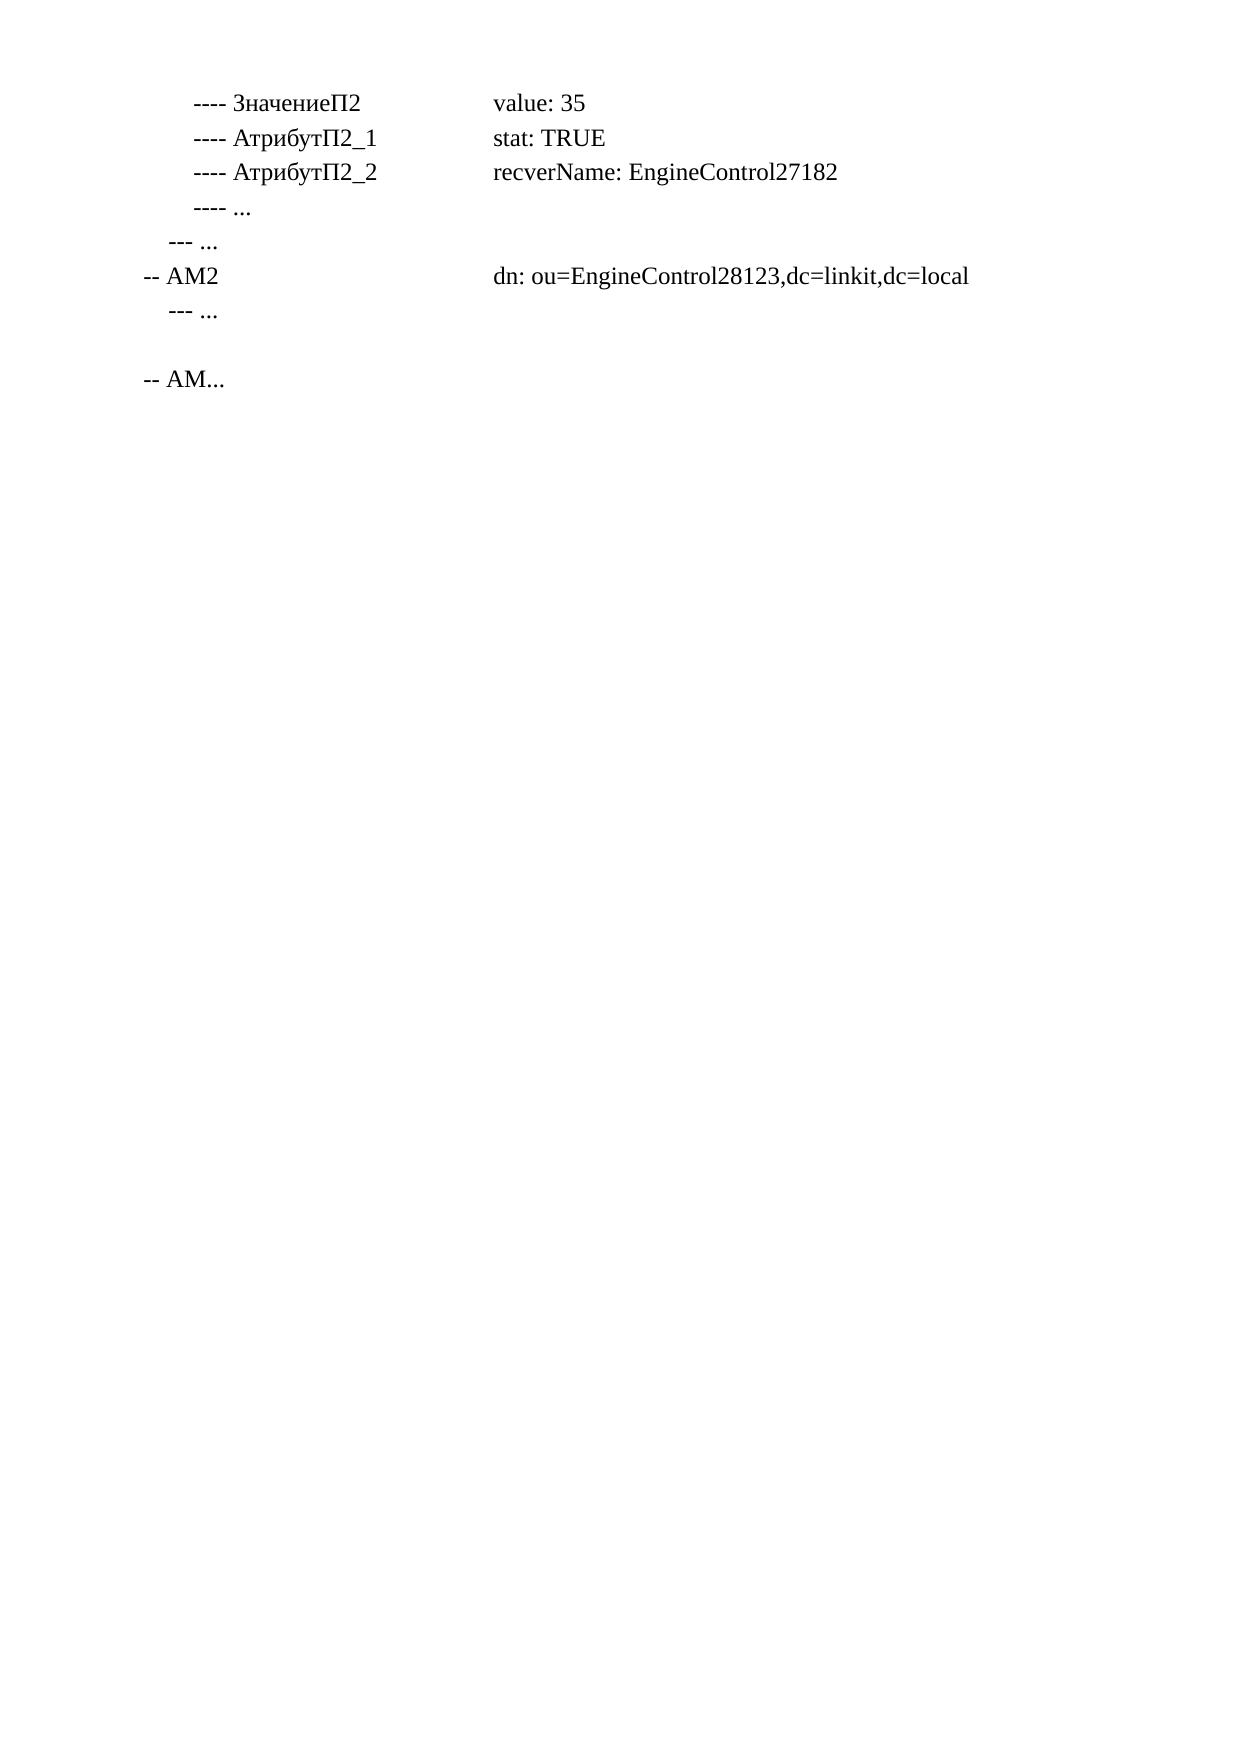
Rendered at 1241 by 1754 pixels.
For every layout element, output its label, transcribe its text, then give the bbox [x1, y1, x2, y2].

text ---- ЗначениеП2 value: 35 ---- АтрибутП2_1 stat: TRUE ---- АтрибутП2_2 recverName: EngineControl27182 ---- ... --- ... -- АМ2 dn: ou=EngineControl28123,dc=linkit,dc=local --- ... -- АМ... [118, 88, 1169, 427]
